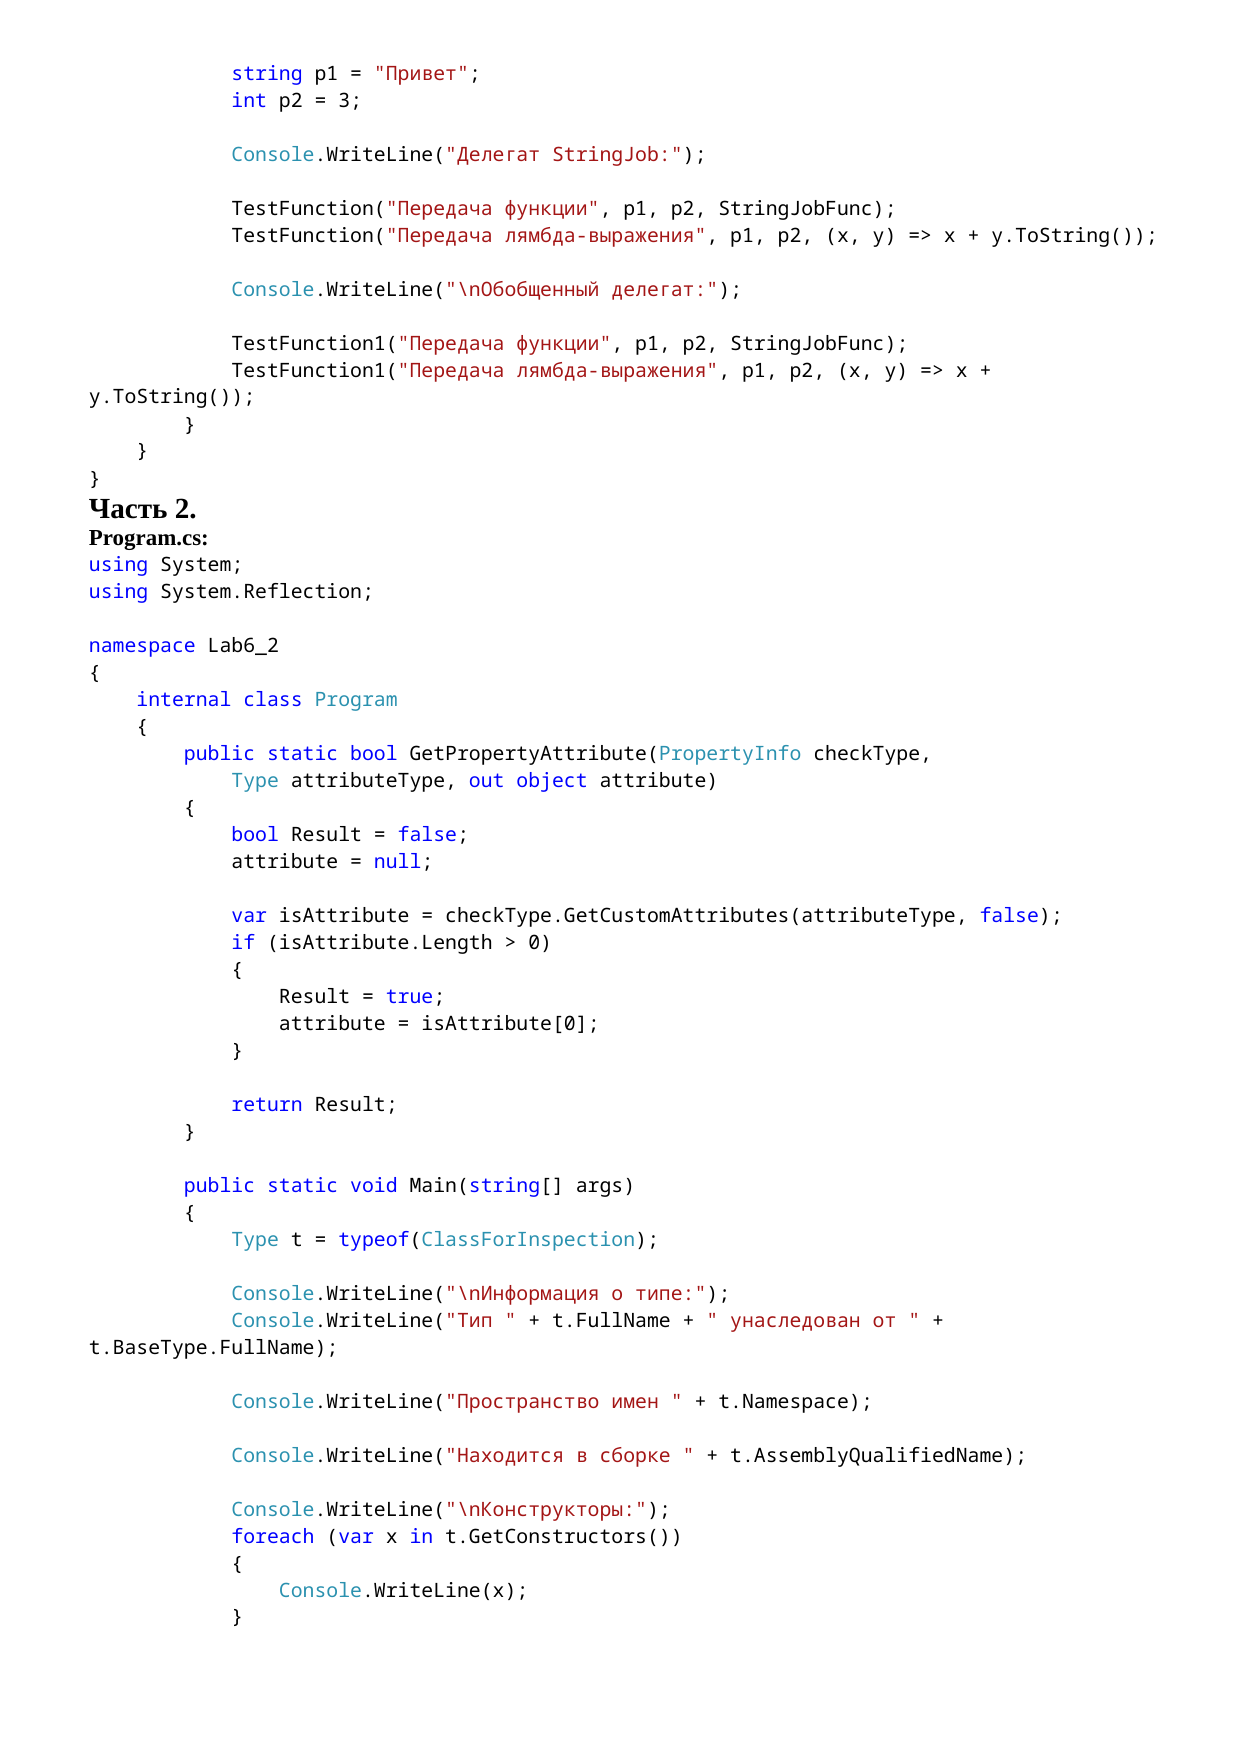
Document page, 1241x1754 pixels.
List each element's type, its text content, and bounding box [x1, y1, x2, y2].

text } [89, 1117, 1167, 1144]
text foreach (var x in t.GetConstructors()) [89, 1522, 1167, 1549]
text { [89, 955, 1167, 982]
text } [89, 1603, 1167, 1630]
text if (isAttribute.Length > 0) [89, 928, 1167, 955]
text bool Result = false; [89, 820, 1167, 847]
text TestFunction("Передача функции", p1, p2, StringJobFunc); [89, 194, 1167, 221]
text } [89, 464, 1167, 491]
text Program.cs: [89, 524, 1167, 551]
text Console.WriteLine("Тип " + t.FullName + " унаследован от " + t.BaseType.FullName); [89, 1306, 1167, 1360]
text namespace Lab6_2 [89, 632, 1167, 658]
text public static void Main(string[] args) [89, 1171, 1167, 1198]
text TestFunction1("Передача лямбда-выражения", p1, p2, (x, y) => x + y.ToString()); [89, 356, 1167, 410]
text Console.WriteLine("\nИнформация о типе:"); [89, 1279, 1167, 1306]
text { [89, 712, 1167, 739]
text { [89, 658, 1167, 686]
text } [89, 437, 1167, 464]
text Часть 2. [89, 491, 1167, 524]
text Console.WriteLine("\nКонструкторы:"); [89, 1495, 1167, 1522]
text Type t = typeof(ClassForInspection); [89, 1225, 1167, 1252]
text Console.WriteLine("Пространство имен " + t.Namespace); [89, 1387, 1167, 1414]
text } [89, 1036, 1167, 1063]
text var isAttribute = checkType.GetCustomAttributes(attributeType, false); [89, 901, 1167, 928]
text } [89, 410, 1167, 437]
text { [89, 1549, 1167, 1576]
text using System; [89, 551, 1167, 578]
text using System.Reflection; [89, 578, 1167, 604]
text public static bool GetPropertyAttribute(PropertyInfo checkType, [89, 739, 1167, 766]
text Console.WriteLine("Делегат StringJob:"); [89, 140, 1167, 167]
text string p1 = "Привет"; [89, 59, 1167, 86]
text Console.WriteLine("Находится в сборке " + t.AssemblyQualifiedName); [89, 1441, 1167, 1468]
text attribute = null; [89, 847, 1167, 874]
text Type attributeType, out object attribute) [89, 766, 1167, 793]
text TestFunction1("Передача функции", p1, p2, StringJobFunc); [89, 329, 1167, 356]
text { [89, 1198, 1167, 1225]
text return Result; [89, 1090, 1167, 1117]
text Console.WriteLine(x); [89, 1576, 1167, 1603]
text attribute = isAttribute[0]; [89, 1009, 1167, 1036]
text int p2 = 3; [89, 86, 1167, 113]
text TestFunction("Передача лямбда-выражения", p1, p2, (x, y) => x + y.ToString()); [89, 221, 1167, 248]
text Console.WriteLine("\nОбобщенный делегат:"); [89, 275, 1167, 302]
text internal class Program [89, 686, 1167, 712]
text Result = true; [89, 982, 1167, 1009]
text { [89, 793, 1167, 820]
